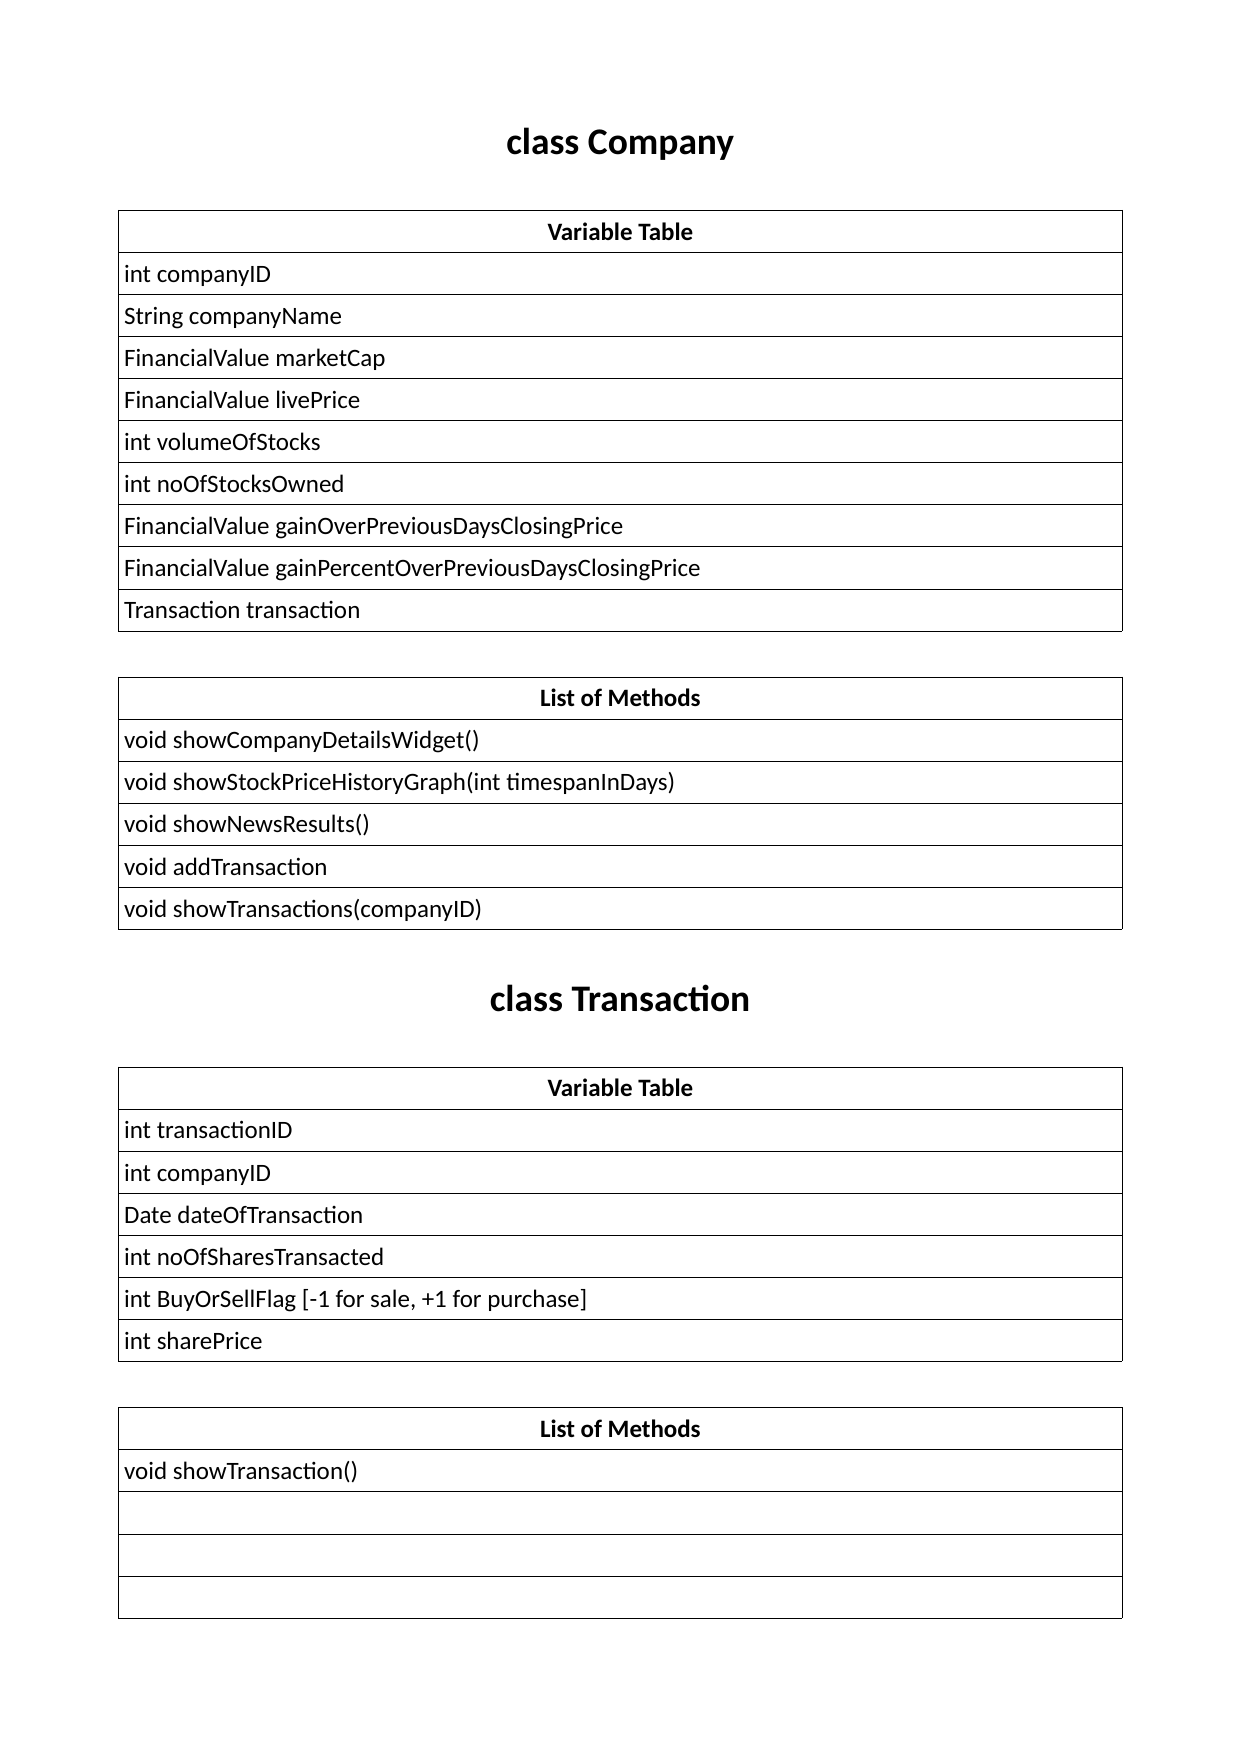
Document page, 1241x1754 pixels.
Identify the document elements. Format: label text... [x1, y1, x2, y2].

table_cell int transactionID [119, 1110, 1122, 1151]
table_header List of Methods [119, 678, 1122, 719]
table_cell void showTransaction() [119, 1450, 1122, 1491]
table_cell int companyID [119, 253, 1122, 294]
table_cell void showNewsResults() [119, 804, 1122, 845]
table_cell [119, 1535, 1122, 1576]
table_cell Date dateOfTransaction [119, 1194, 1122, 1235]
table_cell FinancialValue gainOverPreviousDaysClosingPrice [119, 505, 1122, 546]
table_cell int volumeOfStocks [119, 421, 1122, 462]
table_header Variable Table [119, 211, 1122, 252]
table_cell FinancialValue livePrice [119, 379, 1122, 420]
table_cell int sharePrice [119, 1320, 1122, 1361]
table_cell int companyID [119, 1152, 1122, 1193]
table_cell void showCompanyDetailsWidget() [119, 720, 1122, 761]
table_cell Transaction transaction [119, 590, 1122, 631]
table_cell int BuyOrSellFlag [-1 for sale, +1 for purchase] [119, 1278, 1122, 1319]
table_cell void addTransaction [119, 846, 1122, 887]
table_cell String companyName [119, 295, 1122, 336]
table_cell int noOfStocksOwned [119, 463, 1122, 504]
table_header List of Methods [119, 1408, 1122, 1449]
text class Company [118, 118, 1122, 164]
text class Transaction [118, 975, 1122, 1021]
table_cell [119, 1492, 1122, 1533]
table_cell int noOfSharesTransacted [119, 1236, 1122, 1277]
table_cell FinancialValue marketCap [119, 337, 1122, 378]
table_cell void showTransactions(companyID) [119, 888, 1122, 929]
table_cell FinancialValue gainPercentOverPreviousDaysClosingPrice [119, 547, 1122, 588]
table_cell void showStockPriceHistoryGraph(int timespanInDays) [119, 762, 1122, 803]
table_cell [119, 1577, 1122, 1618]
table_header Variable Table [119, 1068, 1122, 1109]
